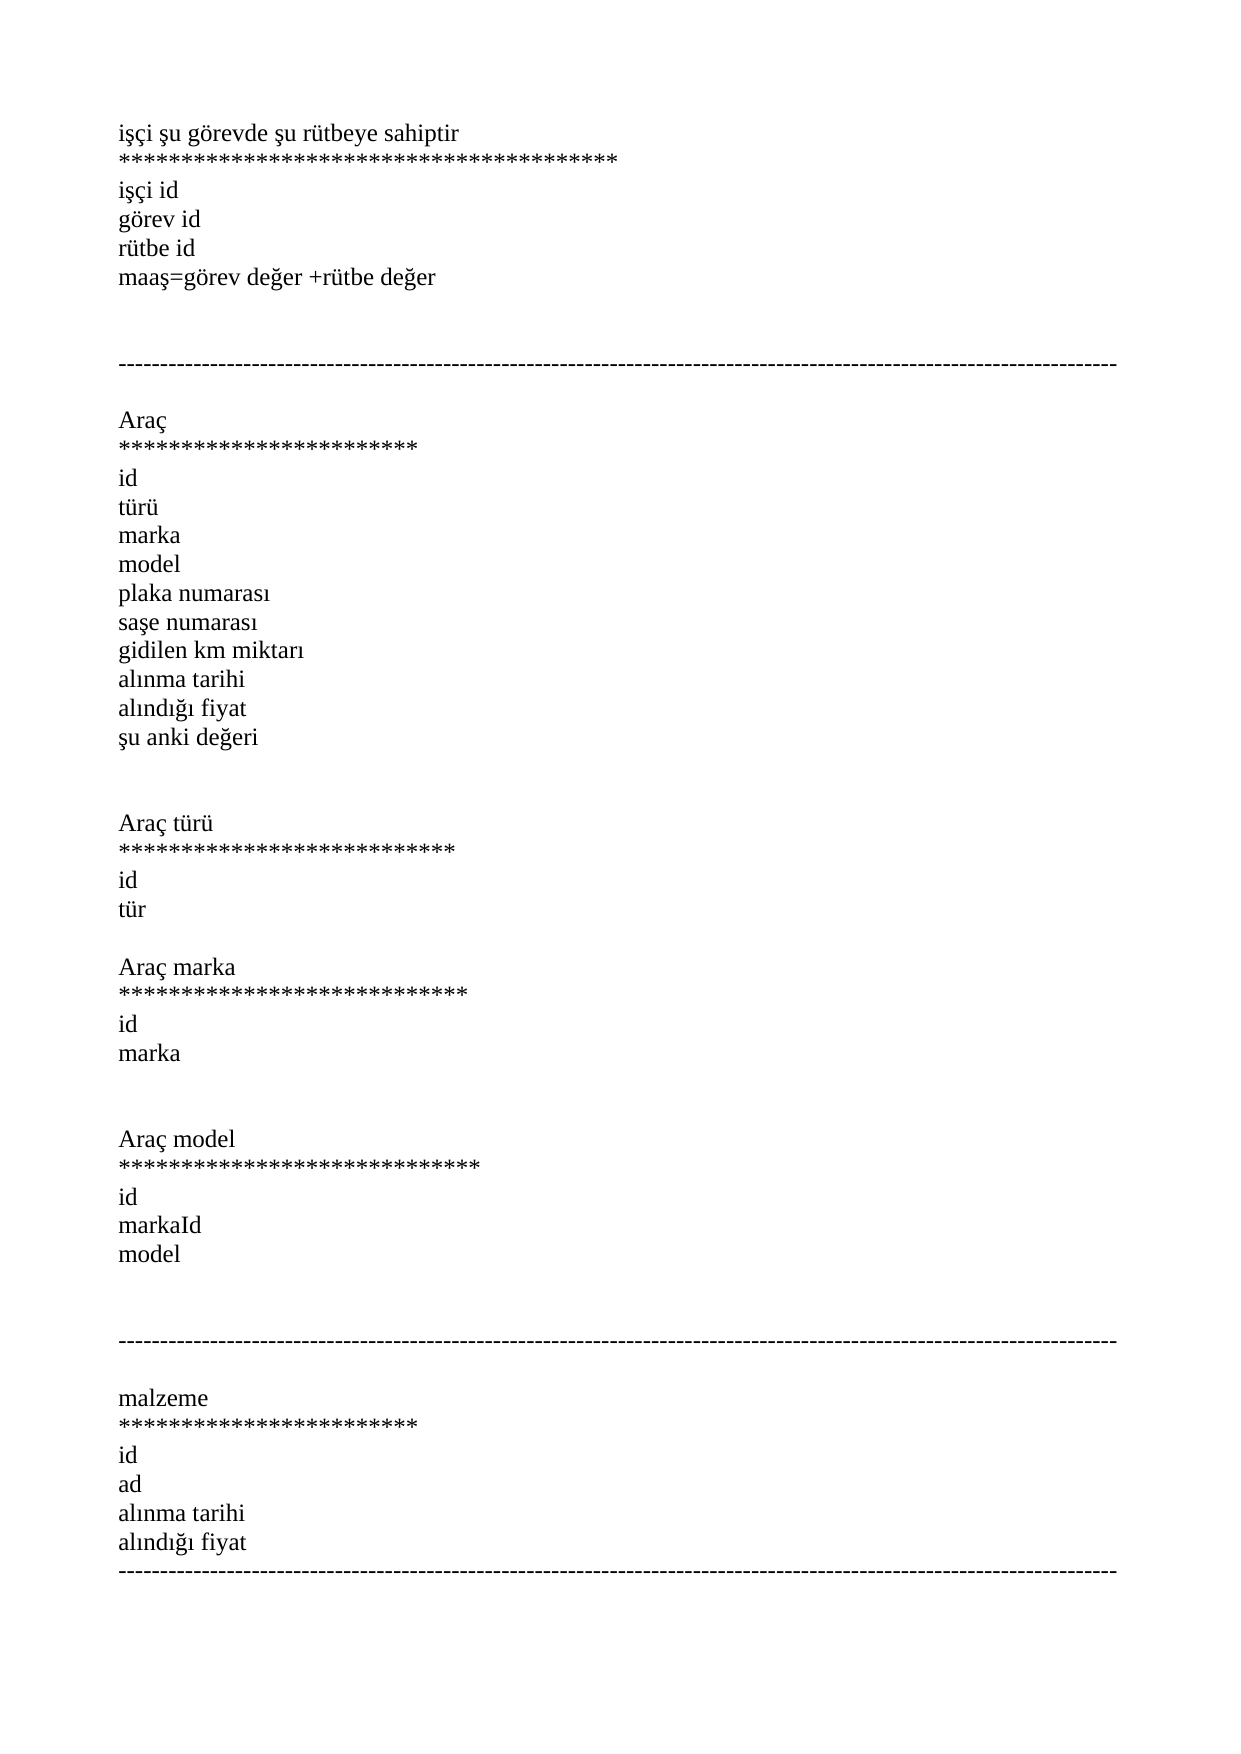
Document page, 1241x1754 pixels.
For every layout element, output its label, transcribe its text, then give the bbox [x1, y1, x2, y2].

text ------------------------------------------------------------------------------------------------------------------------ [118, 1326, 1122, 1354]
text maaş=görev değer +rütbe değer [118, 262, 1122, 291]
text Araç türü [118, 808, 1122, 837]
text marka [118, 1038, 1122, 1067]
text tür [118, 894, 1122, 923]
text ***************************** [118, 1153, 1122, 1182]
text işçi id [118, 176, 1122, 204]
text görev id [118, 204, 1122, 233]
text rütbe id [118, 233, 1122, 262]
text id [118, 463, 1122, 492]
text plaka numarası [118, 578, 1122, 607]
text alınma tarihi [118, 664, 1122, 693]
text alınma tarihi [118, 1498, 1122, 1527]
text id [118, 866, 1122, 894]
text alındığı fiyat [118, 1527, 1122, 1556]
text ad [118, 1469, 1122, 1498]
text malzeme [118, 1383, 1122, 1412]
text id [118, 1009, 1122, 1038]
text *************************** [118, 837, 1122, 866]
text alındığı fiyat [118, 693, 1122, 722]
text **************************************** [118, 147, 1122, 176]
text marka [118, 521, 1122, 549]
text saşe numarası [118, 607, 1122, 636]
text ************************ [118, 434, 1122, 463]
text işçi şu görevde şu rütbeye sahiptir [118, 118, 1122, 147]
text Araç marka [118, 952, 1122, 981]
text ------------------------------------------------------------------------------------------------------------------------ [118, 348, 1122, 377]
text gidilen km miktarı [118, 636, 1122, 664]
text şu anki değeri [118, 722, 1122, 751]
text Araç [118, 406, 1122, 434]
text **************************** [118, 981, 1122, 1009]
text model [118, 549, 1122, 578]
text ************************ [118, 1412, 1122, 1441]
text türü [118, 492, 1122, 521]
text model [118, 1239, 1122, 1268]
text id [118, 1441, 1122, 1469]
text Araç model [118, 1124, 1122, 1153]
text markaId [118, 1211, 1122, 1239]
text ------------------------------------------------------------------------------------------------------------------------ [118, 1556, 1122, 1584]
text id [118, 1182, 1122, 1211]
